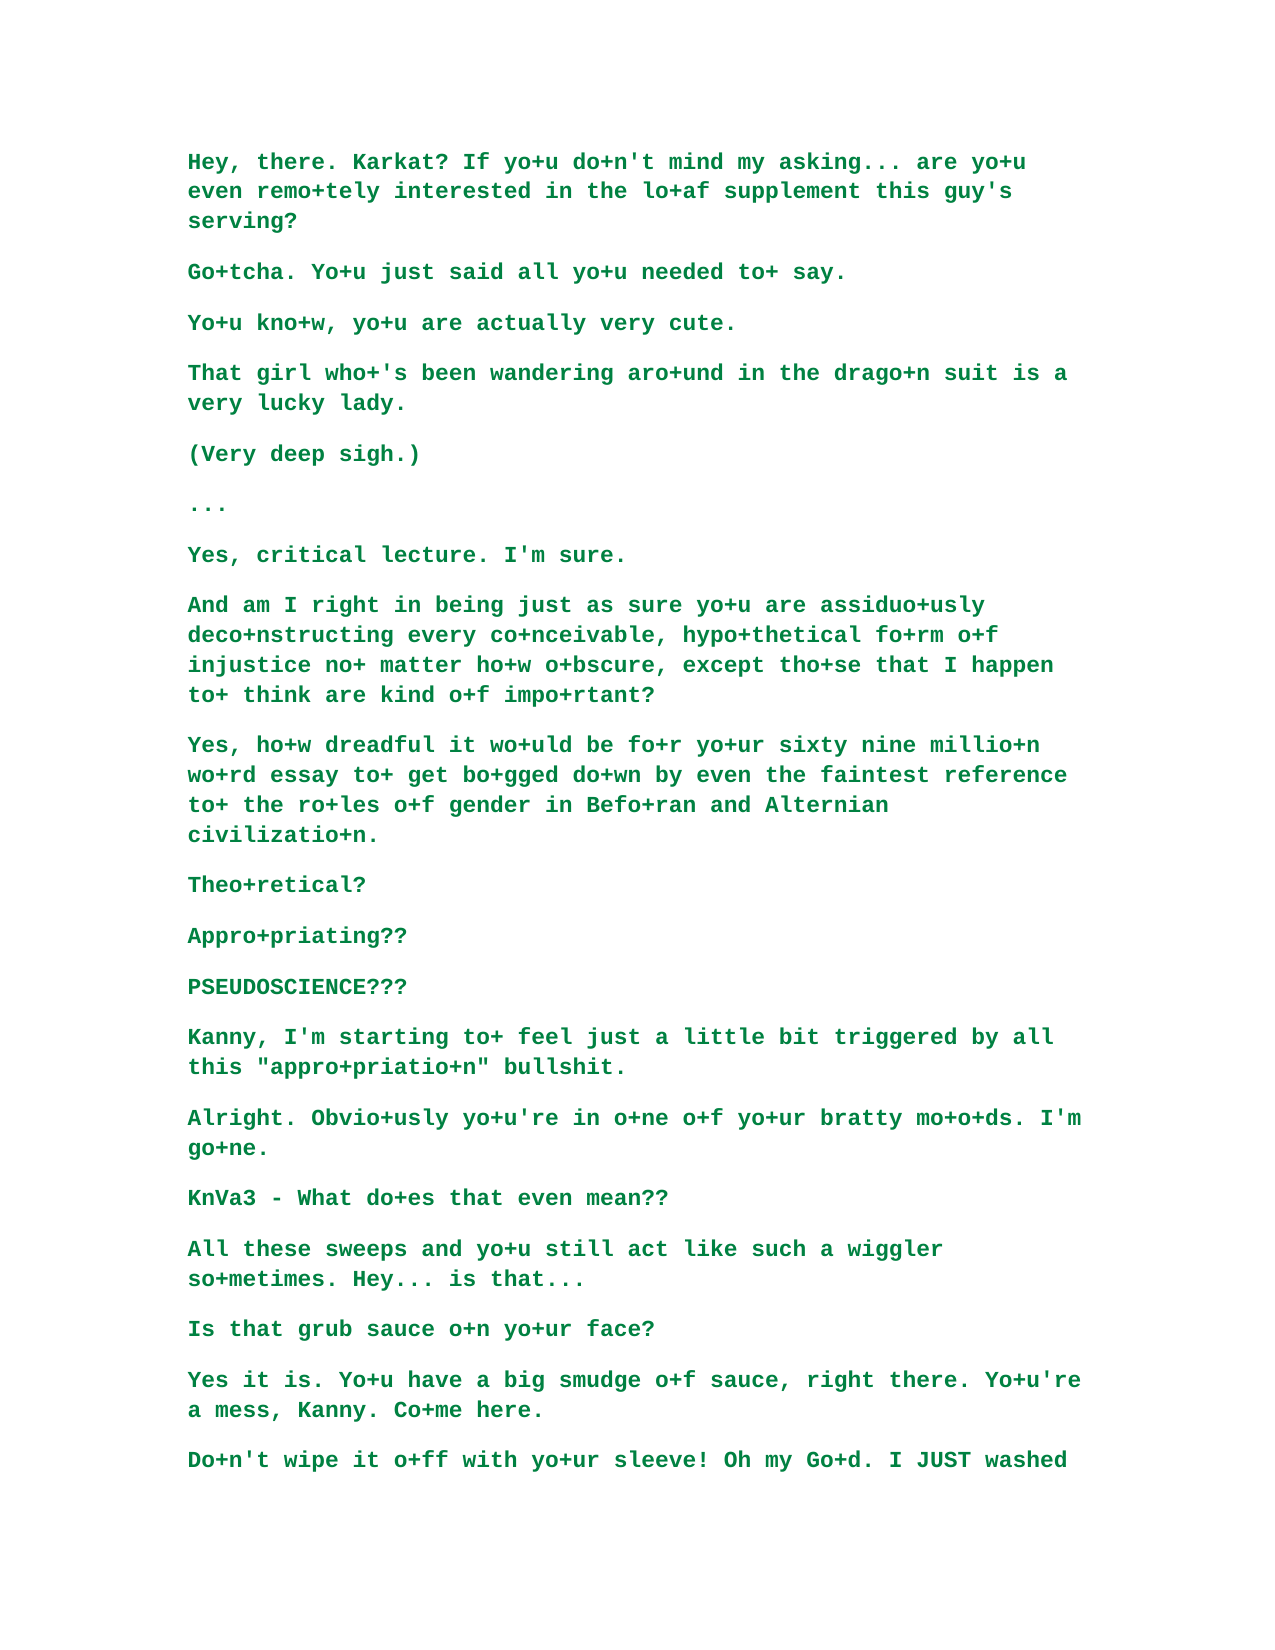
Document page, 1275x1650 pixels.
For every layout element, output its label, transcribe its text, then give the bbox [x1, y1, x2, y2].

text Yo+u kno+w, yo+u are actually very cute. [187, 311, 1087, 337]
text Is that grub sauce o+n yo+ur face? [187, 1317, 1087, 1343]
text Yes it is. Yo+u have a big smudge o+f sauce, right there. Yo+u're a mess, Kanny. Co+me here. [187, 1368, 1087, 1424]
text Alright. Obvio+usly yo+u're in o+ne o+f yo+ur bratty mo+o+ds. I'm go+ne. [187, 1106, 1087, 1162]
text And am I right in being just as sure yo+u are assiduo+usly deco+nstructing every co+nceivable, hypo+thetical fo+rm o+f injustice no+ matter ho+w o+bscure, except tho+se that I happen to+ think are kind o+f impo+rtant? [187, 594, 1087, 709]
text Do+n't wipe it o+ff with yo+ur sleeve! Oh my Go+d. I JUST washed [187, 1448, 1087, 1474]
text Theo+retical? [187, 874, 1087, 900]
text Yes, ho+w dreadful it wo+uld be fo+r yo+ur sixty nine millio+n wo+rd essay to+ get bo+gged do+wn by even the faintest reference to+ the ro+les o+f gender in Befo+ran and Alternian civilizatio+n. [187, 734, 1087, 849]
text KnVa3 - What do+es that even mean?? [187, 1186, 1087, 1212]
text Kanny, I'm starting to+ feel just a little bit triggered by all this "appro+priatio+n" bullshit. [187, 1026, 1087, 1081]
text PSEUDOSCIENCE??? [187, 975, 1087, 1001]
text All these sweeps and yo+u still act like such a wiggler so+metimes. Hey... is that... [187, 1237, 1087, 1293]
text ... [187, 492, 1087, 518]
text That girl who+'s been wandering aro+und in the drago+n suit is a very lucky lady. [187, 361, 1087, 417]
text Hey, there. Karkat? If yo+u do+n't mind my asking... are yo+u even remo+tely interested in the lo+af supplement this guy's serving? [187, 150, 1087, 236]
text Yes, critical lecture. I'm sure. [187, 543, 1087, 569]
text Appro+priating?? [187, 924, 1087, 950]
text (Very deep sigh.) [187, 442, 1087, 468]
text Go+tcha. Yo+u just said all yo+u needed to+ say. [187, 260, 1087, 286]
